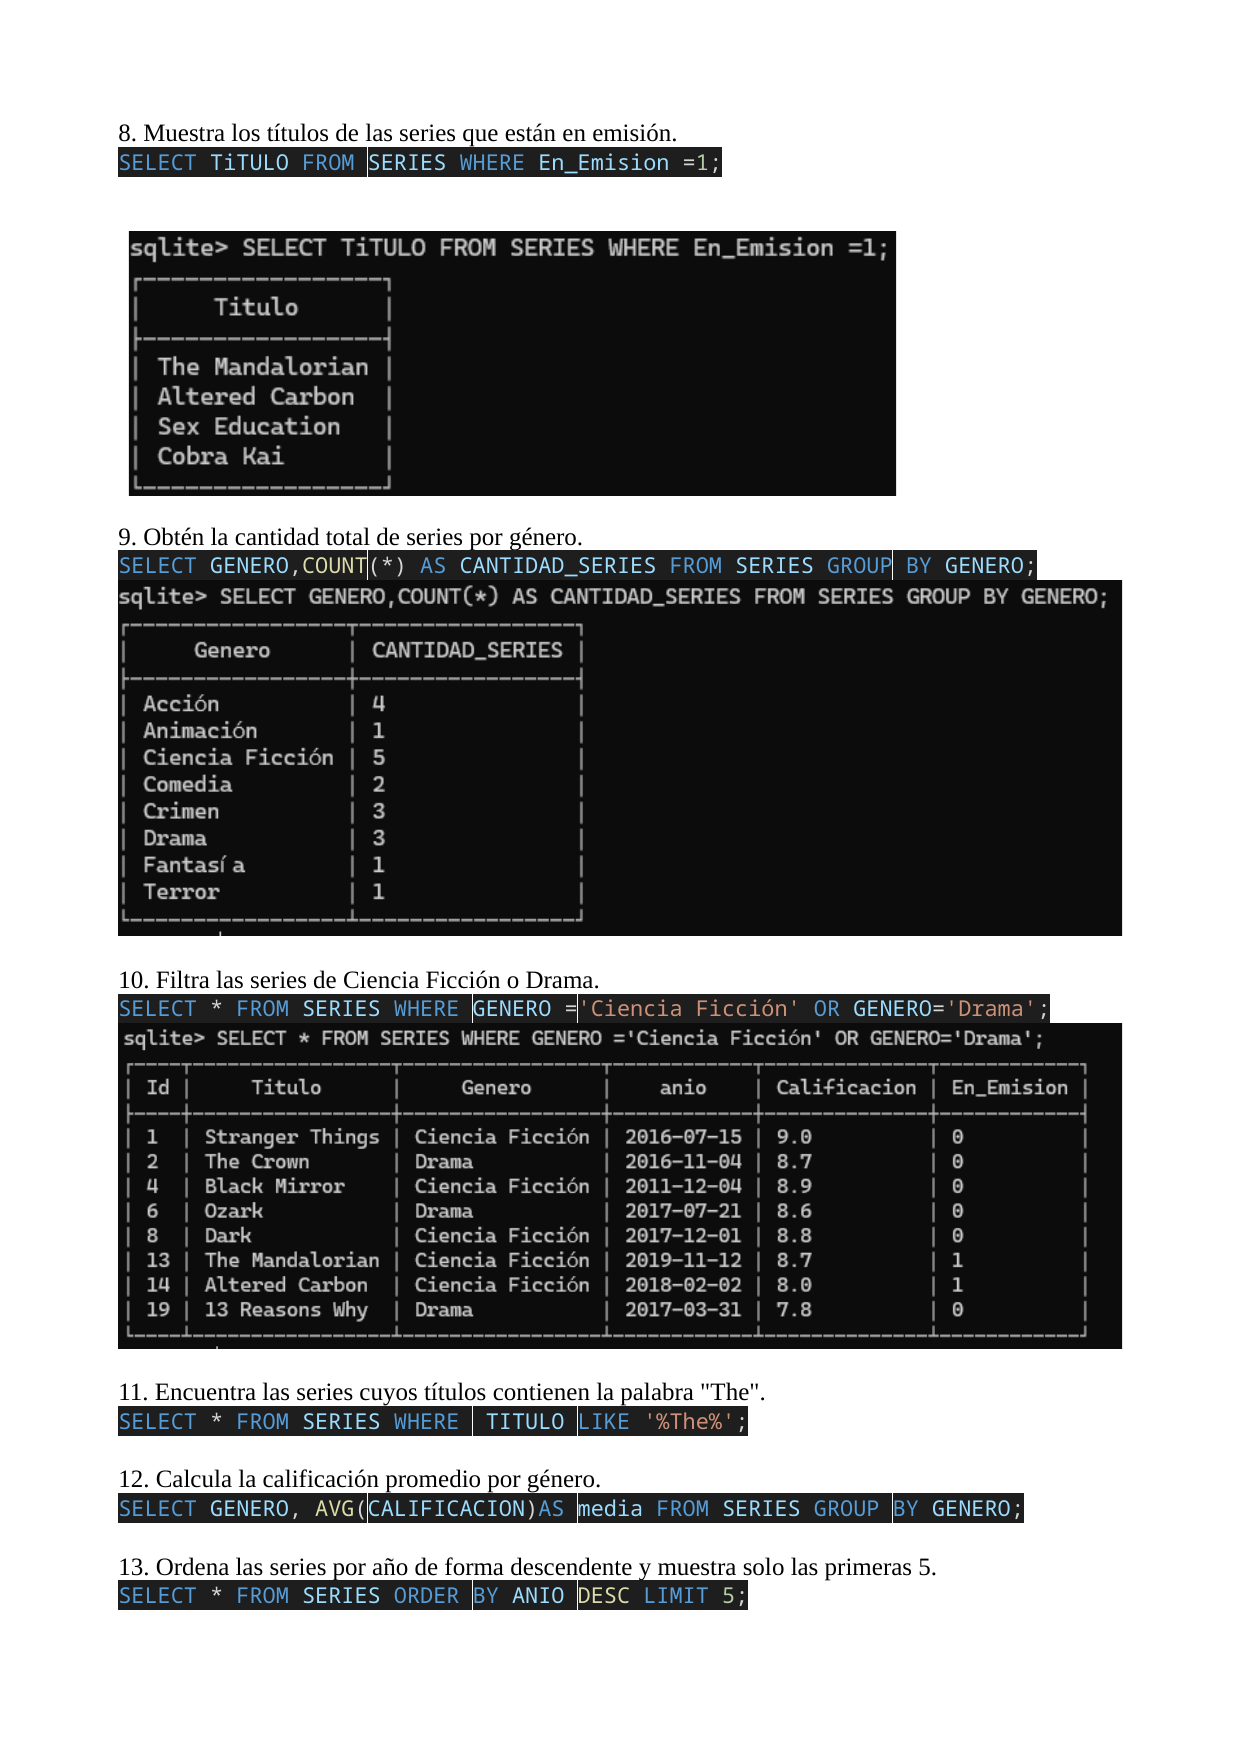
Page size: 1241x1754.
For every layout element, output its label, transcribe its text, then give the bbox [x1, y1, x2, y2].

text 10. Filtra las series de Ciencia Ficción o Drama. [118, 965, 1122, 993]
text 8. Muestra los títulos de las series que están en emisión. [118, 118, 1122, 147]
text SELECT * FROM SERIES WHERE GENERO ='Ciencia Ficción' OR GENERO='Drama'; [118, 993, 1122, 1023]
text 11. Encuentra las series cuyos títulos contienen la palabra "The". [118, 1377, 1122, 1406]
text 13. Ordena las series por año de forma descendente y muestra solo las primeras 5. [118, 1552, 1122, 1580]
picture [118, 580, 1123, 936]
picture [128, 231, 897, 496]
text 12. Calcula la calificación promedio por género. [118, 1464, 1122, 1493]
text SELECT GENERO, AVG(CALIFICACION)AS media FROM SERIES GROUP BY GENERO; [118, 1493, 1122, 1523]
text 9. Obtén la cantidad total de series por género. [118, 522, 1122, 550]
text SELECT * FROM SERIES WHERE TITULO LIKE '%The%'; [118, 1406, 1122, 1436]
text SELECT TiTULO FROM SERIES WHERE En_Emision =1; [118, 147, 1122, 177]
text SELECT GENERO,COUNT(*) AS CANTIDAD_SERIES FROM SERIES GROUP BY GENERO; [118, 550, 1122, 580]
picture [118, 1023, 1123, 1349]
text SELECT * FROM SERIES ORDER BY ANIO DESC LIMIT 5; [118, 1580, 1122, 1610]
